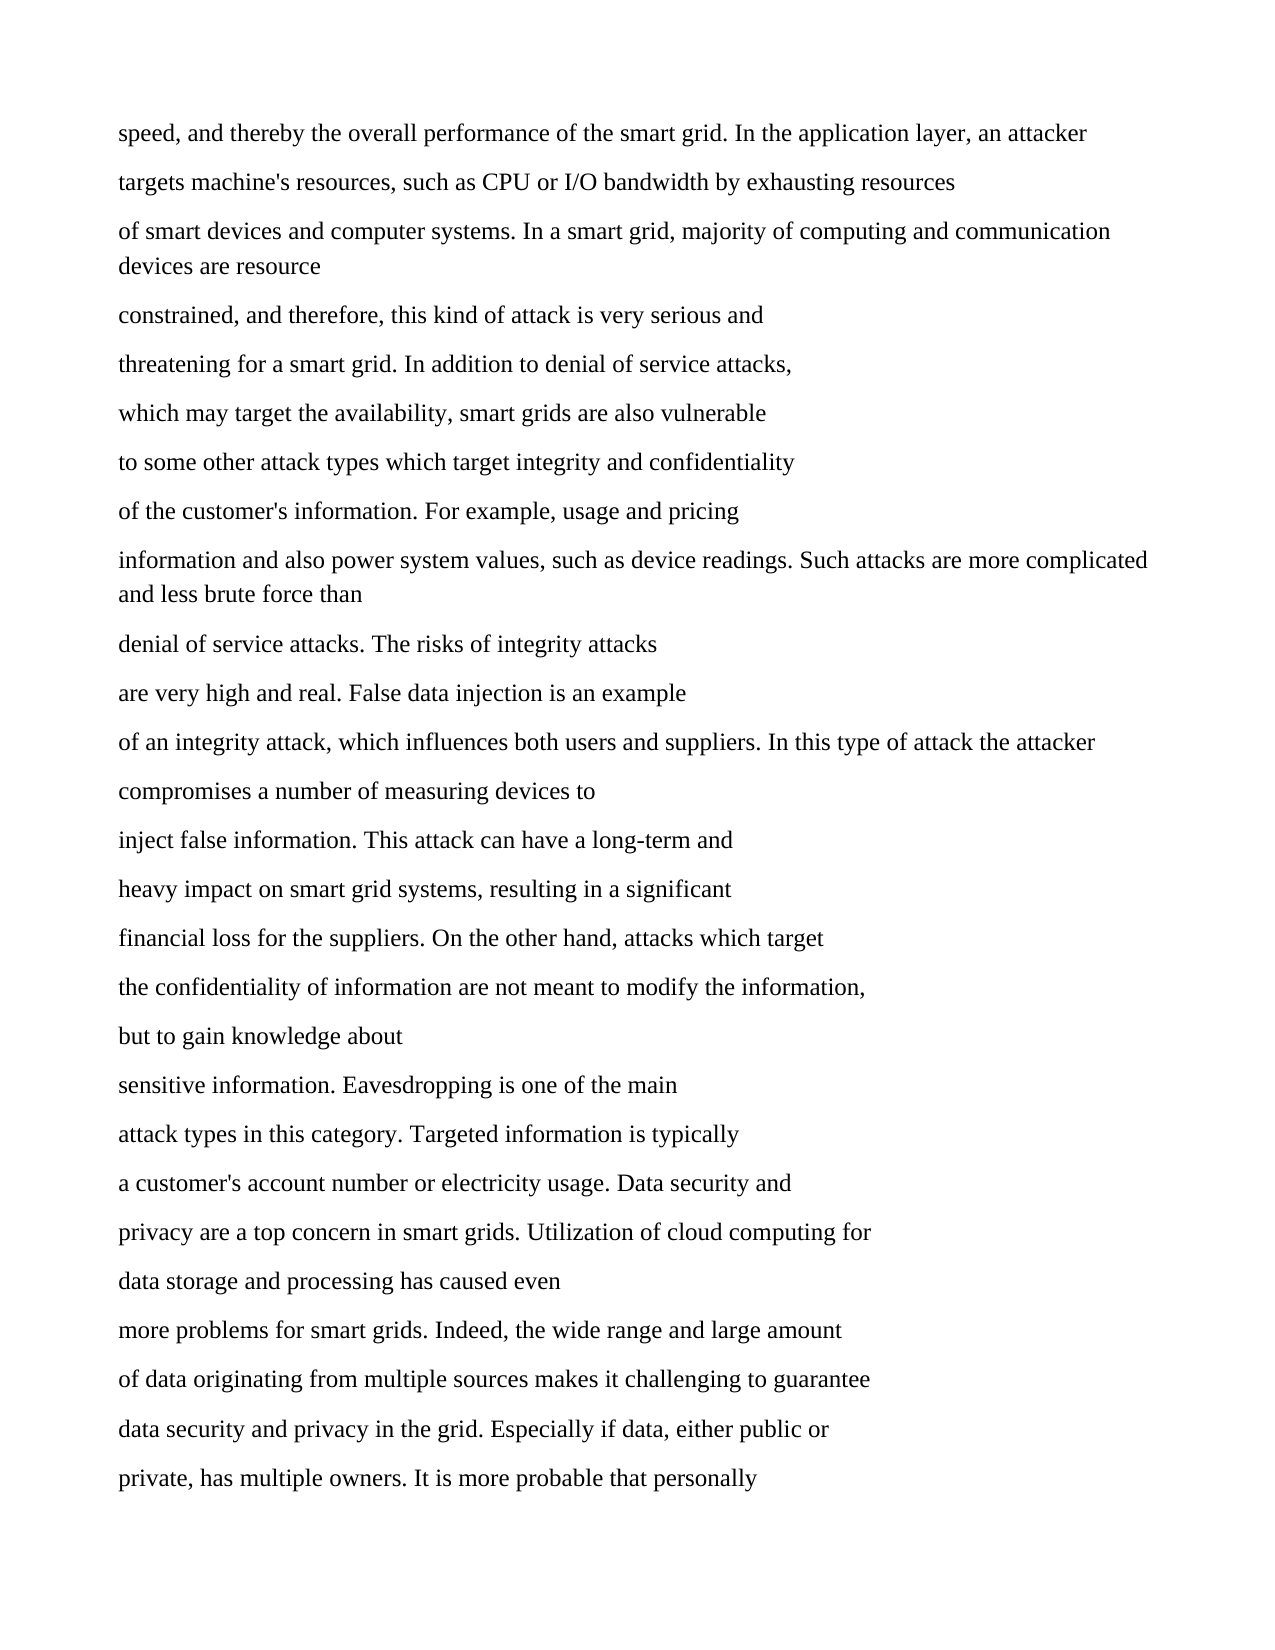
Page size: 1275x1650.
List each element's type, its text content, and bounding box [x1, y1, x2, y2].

text denial of service attacks. The risks of integrity attacks [118, 629, 1157, 657]
text the confidentiality of information are not meant to modify the information, [118, 972, 1157, 1001]
text constrained, and therefore, this kind of attack is very serious and [118, 300, 1157, 328]
text of smart devices and computer systems. In a smart grid, majority of computing and communication devices are resource [118, 216, 1157, 279]
text but to gain knowledge about [118, 1021, 1157, 1050]
text financial loss for the suppliers. On the other hand, attacks which target [118, 923, 1157, 952]
text compromises a number of measuring devices to [118, 776, 1157, 804]
text sensitive information. Eavesdropping is one of the main [118, 1070, 1157, 1099]
text inject false information. This attack can have a long-term and [118, 825, 1157, 854]
text attack types in this category. Targeted information is typically [118, 1119, 1157, 1148]
text of the customer's information. For example, usage and pricing [118, 496, 1157, 525]
text information and also power system values, such as device readings. Such attacks are more complicated and less brute force than [118, 545, 1157, 608]
text privacy are a top concern in smart grids. Utilization of cloud computing for [118, 1217, 1157, 1246]
text more problems for smart grids. Indeed, the wide range and large amount [118, 1316, 1157, 1344]
text which may target the availability, smart grids are also vulnerable [118, 398, 1157, 427]
text of data originating from multiple sources makes it challenging to guarantee [118, 1364, 1157, 1393]
text data security and privacy in the grid. Especially if data, either public or [118, 1414, 1157, 1442]
text data storage and processing has caused even [118, 1266, 1157, 1295]
text are very high and real. False data injection is an example [118, 678, 1157, 706]
text to some other attack types which target integrity and confidentiality [118, 447, 1157, 476]
text targets machine's resources, such as CPU or I/O bandwidth by exhausting resources [118, 167, 1157, 196]
text a customer's account number or electricity usage. Data security and [118, 1168, 1157, 1197]
text heavy impact on smart grid systems, resulting in a significant [118, 874, 1157, 903]
text private, has multiple owners. It is more probable that personally [118, 1463, 1157, 1491]
text of an integrity attack, which influences both users and suppliers. In this type of attack the attacker [118, 727, 1157, 756]
text speed, and thereby the overall performance of the smart grid. In the application layer, an attacker [118, 118, 1157, 147]
text threatening for a smart grid. In addition to denial of service attacks, [118, 349, 1157, 378]
